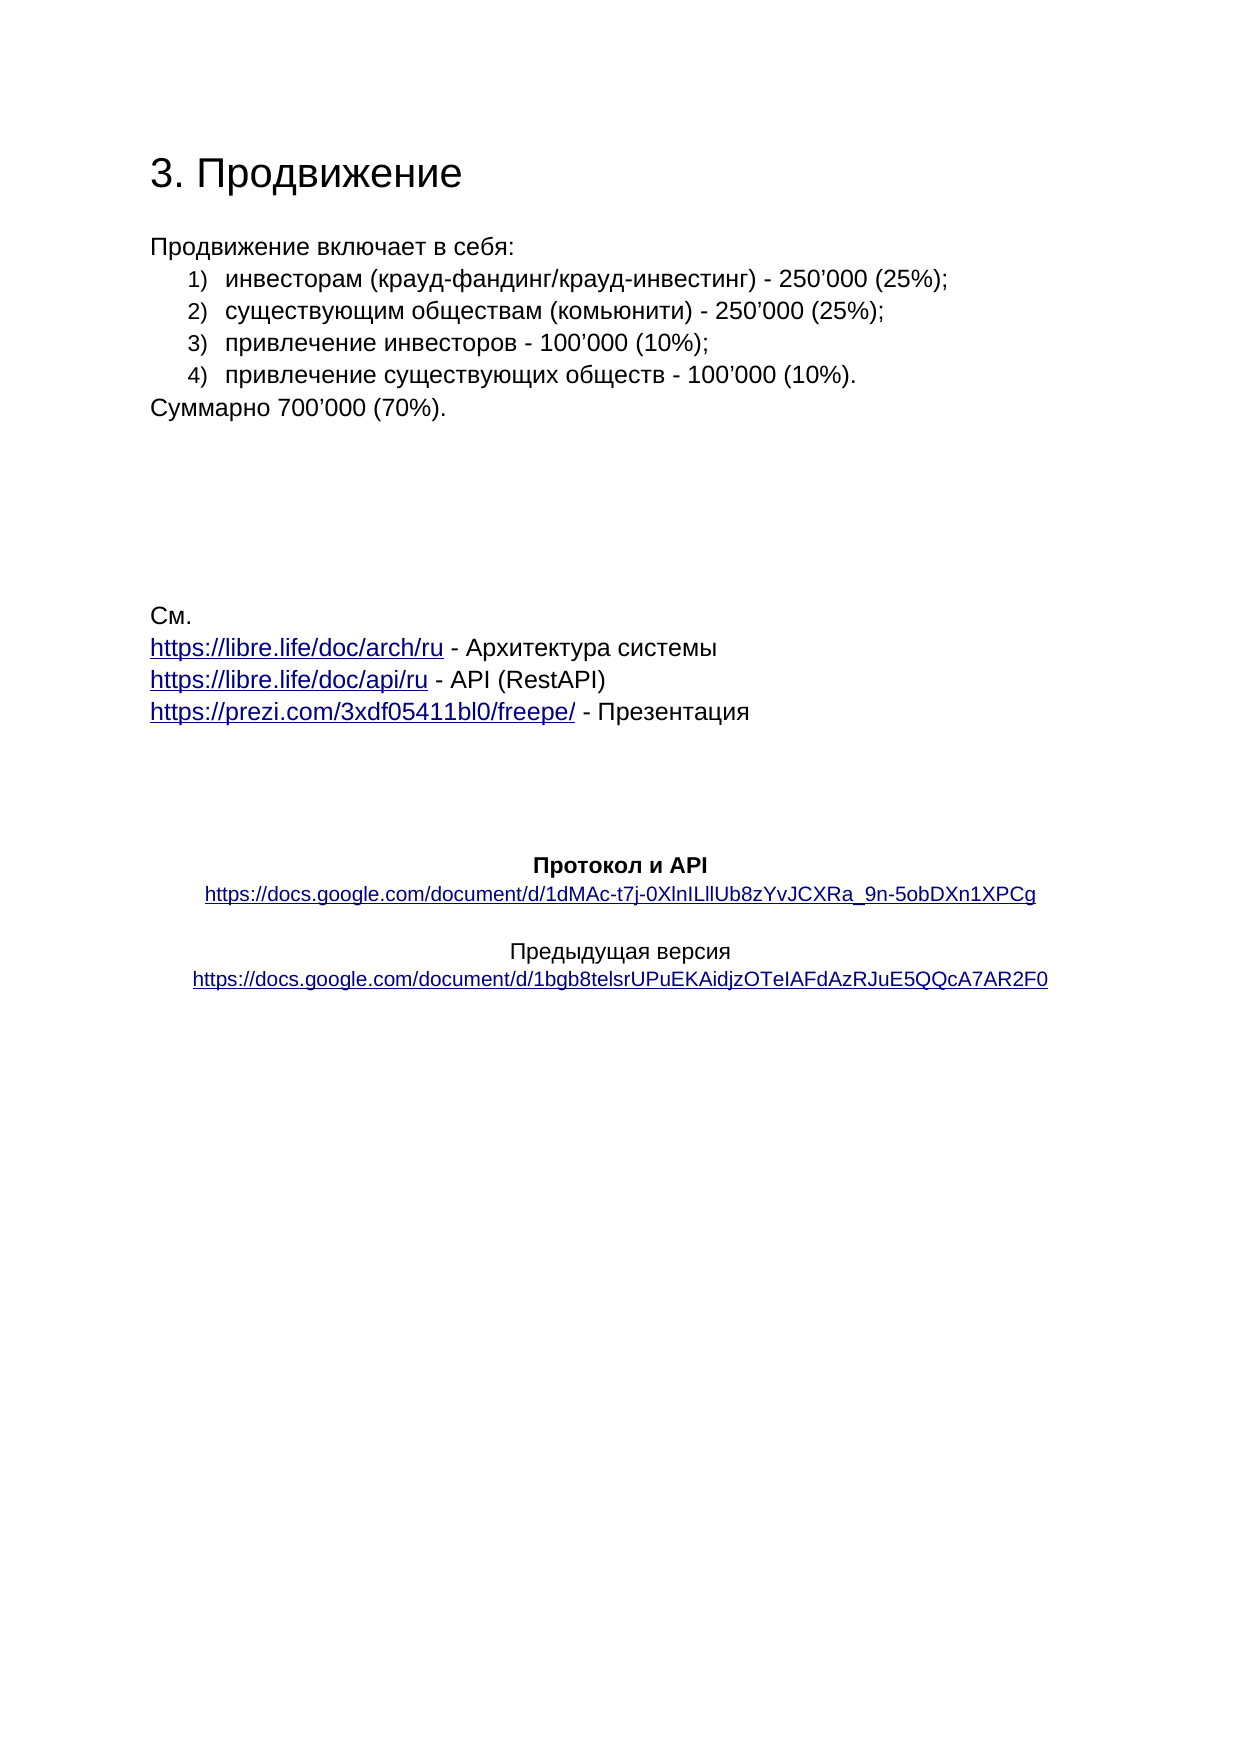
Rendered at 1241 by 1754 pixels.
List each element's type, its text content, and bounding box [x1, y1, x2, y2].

text https://libre.life/doc/arch/ru - Архитектура системы [150, 634, 1091, 662]
text https://docs.google.com/document/d/1dMAc-t7j-0XlnILllUb8zYvJCXRa_9n-5obDXn1XPCg [150, 882, 1091, 906]
list инвеcторам (крауд-фандинг/крауд-инвестинг) - 250’000 (25%); [187, 265, 1091, 293]
subtitle 3. Продвижение [150, 150, 1091, 197]
text Продвижение включает в себя: [150, 233, 1091, 261]
text https://prezi.com/3xdf05411bl0/freepe/ - Презентация [150, 698, 1091, 726]
text https://libre.life/doc/api/ru - API (RestAPI) [150, 666, 1091, 694]
text https://docs.google.com/document/d/1bgb8telsrUPuEKAidjzOTeIAFdAzRJuE5QQcA7AR2F0 [150, 968, 1091, 991]
list привлечение инвесторов - 100’000 (10%); [187, 329, 1091, 357]
text Предыдущая версия [150, 938, 1091, 964]
text Суммарно 700’000 (70%). [150, 393, 1091, 421]
list существующим обществам (комьюнити) - 250’000 (25%); [187, 297, 1091, 325]
text Протокол и API [150, 853, 1091, 878]
text См. [150, 602, 1091, 629]
list привлечение существующих обществ - 100’000 (10%). [187, 361, 1091, 389]
